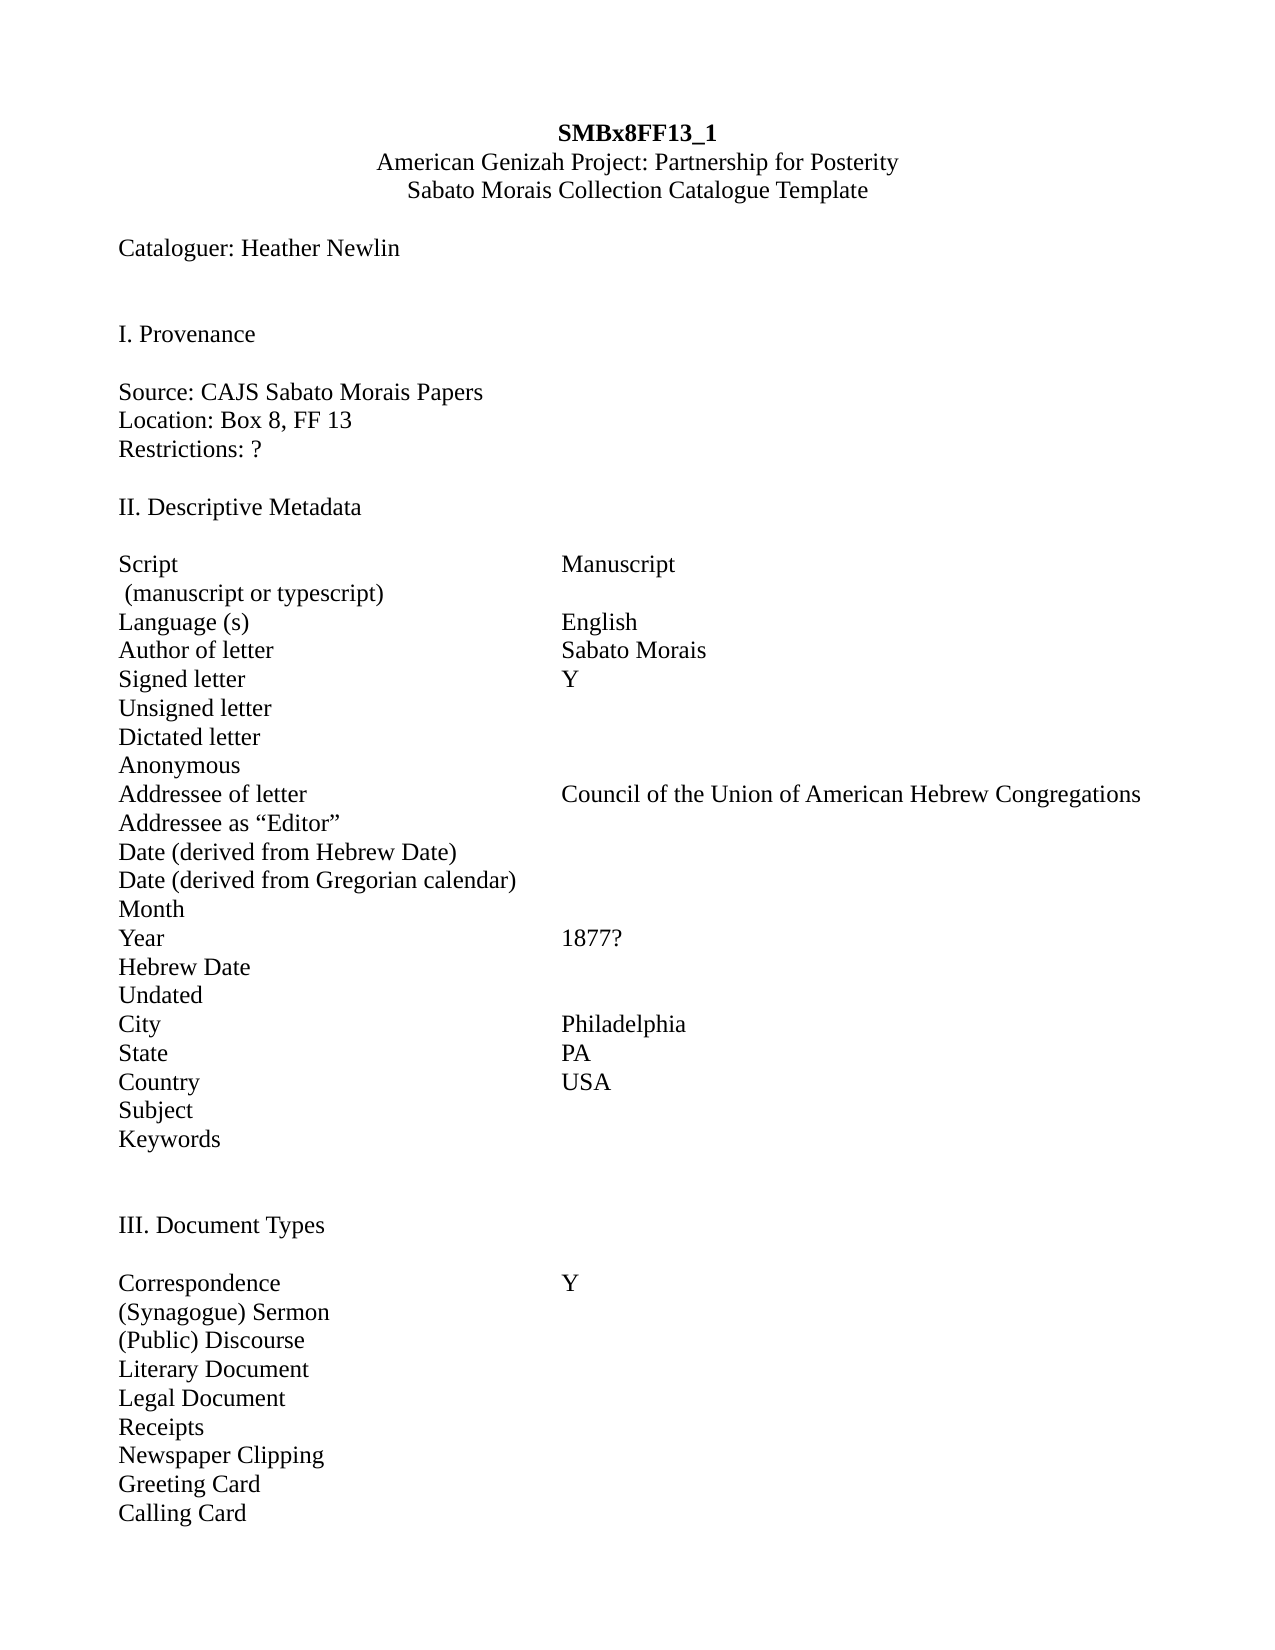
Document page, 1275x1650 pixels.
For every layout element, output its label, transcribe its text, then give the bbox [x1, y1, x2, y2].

text Year 1877? [118, 923, 1157, 952]
text Correspondence Y [118, 1268, 1157, 1297]
text Dictated letter [118, 722, 1157, 751]
text Anonymous [118, 751, 1157, 779]
text Subject [118, 1096, 1157, 1124]
text Hebrew Date [118, 952, 1157, 981]
text Addressee of letter Council of the Union of American Hebrew Congregations [118, 779, 1157, 808]
text Country USA [118, 1067, 1157, 1096]
text (Public) Discourse [118, 1326, 1157, 1354]
text Addressee as “Editor” [118, 808, 1157, 837]
text Month [118, 894, 1157, 923]
text Signed letter Y [118, 664, 1157, 693]
text SMBx8FF13_1 [118, 118, 1157, 147]
text Script Manuscript [118, 549, 1157, 578]
text State PA [118, 1038, 1157, 1067]
text Greeting Card [118, 1469, 1157, 1498]
text Legal Document [118, 1383, 1157, 1412]
text Newspaper Clipping [118, 1441, 1157, 1469]
text Cataloguer: Heather Newlin [118, 233, 1157, 262]
text Sabato Morais Collection Catalogue Template [118, 176, 1157, 204]
text Source: CAJS Sabato Morais Papers [118, 377, 1157, 406]
text (Synagogue) Sermon [118, 1297, 1157, 1326]
text Author of letter Sabato Morais [118, 636, 1157, 664]
text Receipts [118, 1412, 1157, 1441]
text I. Provenance [118, 319, 1157, 348]
text (manuscript or typescript) [118, 578, 1157, 607]
text Calling Card [118, 1498, 1157, 1527]
text Language (s) English [118, 607, 1157, 636]
text Restrictions: ? [118, 434, 1157, 463]
text II. Descriptive Metadata [118, 492, 1157, 521]
text Keywords [118, 1124, 1157, 1153]
text Location: Box 8, FF 13 [118, 406, 1157, 434]
text Unsigned letter [118, 693, 1157, 722]
text Date (derived from Gregorian calendar) [118, 866, 1157, 894]
text City Philadelphia [118, 1009, 1157, 1038]
text Literary Document [118, 1354, 1157, 1383]
text American Genizah Project: Partnership for Posterity [118, 147, 1157, 176]
text Undated [118, 981, 1157, 1009]
text III. Document Types [118, 1211, 1157, 1239]
text Date (derived from Hebrew Date) [118, 837, 1157, 866]
